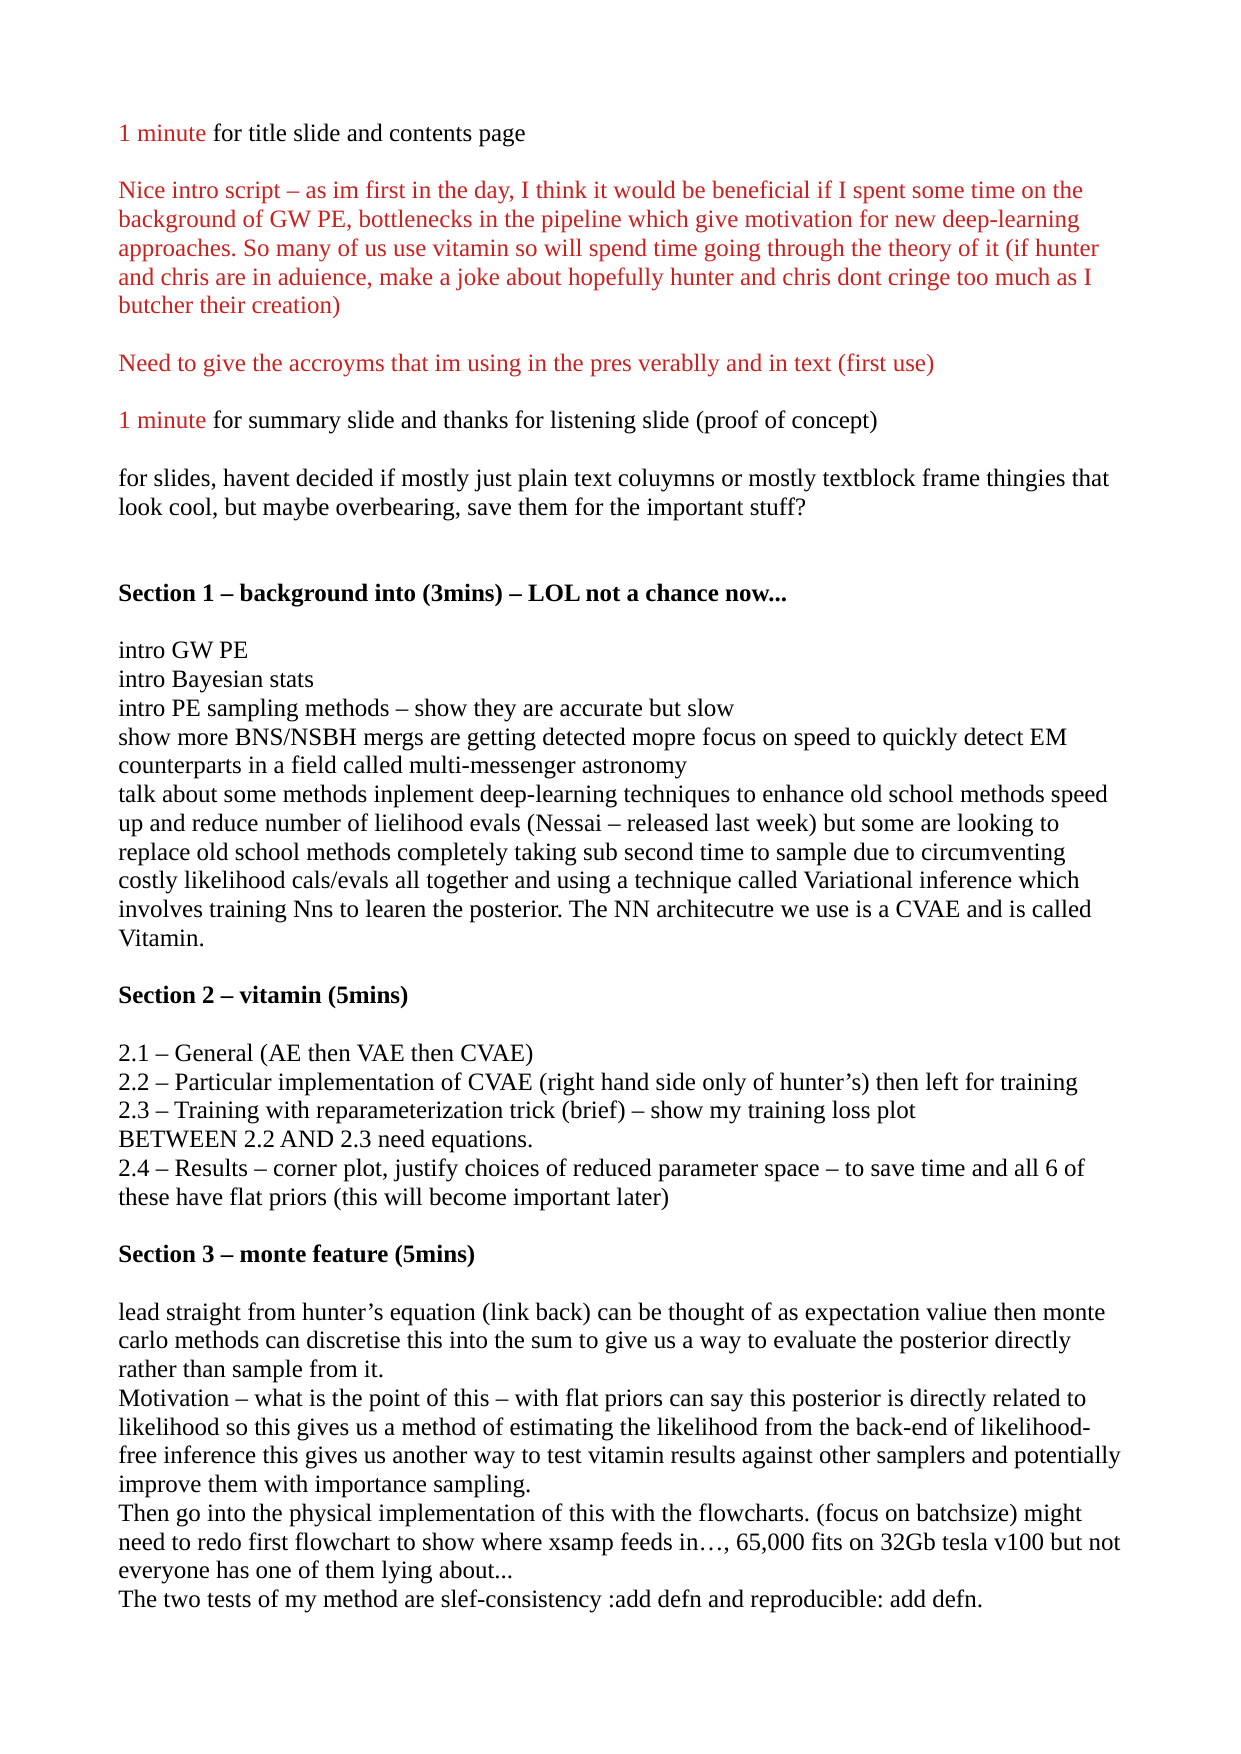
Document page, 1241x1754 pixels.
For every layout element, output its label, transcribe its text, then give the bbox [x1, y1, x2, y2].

text intro PE sampling methods – show they are accurate but slow [118, 693, 1122, 722]
text Section 3 – monte feature (5mins) [118, 1239, 1122, 1268]
text lead straight from hunter’s equation (link back) can be thought of as expectation valiue then monte carlo methods can discretise this into the sum to give us a way to evaluate the posterior directly rather than sample from it. [118, 1297, 1122, 1383]
text Section 1 – background into (3mins) – LOL not a chance now... [118, 578, 1122, 607]
text BETWEEN 2.2 AND 2.3 need equations. [118, 1124, 1122, 1153]
text 2.2 – Particular implementation of CVAE (right hand side only of hunter’s) then left for training [118, 1067, 1122, 1096]
text 1 minute for summary slide and thanks for listening slide (proof of concept) [118, 406, 1122, 434]
text intro GW PE [118, 636, 1122, 664]
text 2.4 – Results – corner plot, justify choices of reduced parameter space – to save time and all 6 of these have flat priors (this will become important later) [118, 1153, 1122, 1211]
text intro Bayesian stats [118, 664, 1122, 693]
text The two tests of my method are slef-consistency :add defn and reproducible: add defn. [118, 1584, 1122, 1613]
text show more BNS/NSBH mergs are getting detected mopre focus on speed to quickly detect EM counterparts in a field called multi-messenger astronomy [118, 722, 1122, 779]
text Need to give the accroyms that im using in the pres verablly and in text (first use) [118, 348, 1122, 377]
text talk about some methods inplement deep-learning techniques to enhance old school methods speed up and reduce number of lielihood evals (Nessai – released last week) but some are looking to replace old school methods completely taking sub second time to sample due to circumventing costly likelihood cals/evals all together and using a technique called Variational inference which involves training Nns to learen the posterior. The NN architecutre we use is a CVAE and is called Vitamin. [118, 779, 1122, 952]
text Section 2 – vitamin (5mins) [118, 981, 1122, 1009]
text 2.3 – Training with reparameterization trick (brief) – show my training loss plot [118, 1096, 1122, 1124]
text for slides, havent decided if mostly just plain text coluymns or mostly textblock frame thingies that look cool, but maybe overbearing, save them for the important stuff? [118, 463, 1122, 521]
text Then go into the physical implementation of this with the flowcharts. (focus on batchsize) might need to redo first flowchart to show where xsamp feeds in…, 65,000 fits on 32Gb tesla v100 but not everyone has one of them lying about... [118, 1498, 1122, 1584]
text 1 minute for title slide and contents page [118, 118, 1122, 147]
text Nice intro script – as im first in the day, I think it would be beneficial if I spent some time on the background of GW PE, bottlenecks in the pipeline which give motivation for new deep-learning approaches. So many of us use vitamin so will spend time going through the theory of it (if hunter and chris are in aduience, make a joke about hopefully hunter and chris dont cringe too much as I butcher their creation) [118, 176, 1122, 319]
text 2.1 – General (AE then VAE then CVAE) [118, 1038, 1122, 1067]
text Motivation – what is the point of this – with flat priors can say this posterior is directly related to likelihood so this gives us a method of estimating the likelihood from the back-end of likelihood-free inference this gives us another way to test vitamin results against other samplers and potentially improve them with importance sampling. [118, 1383, 1122, 1498]
